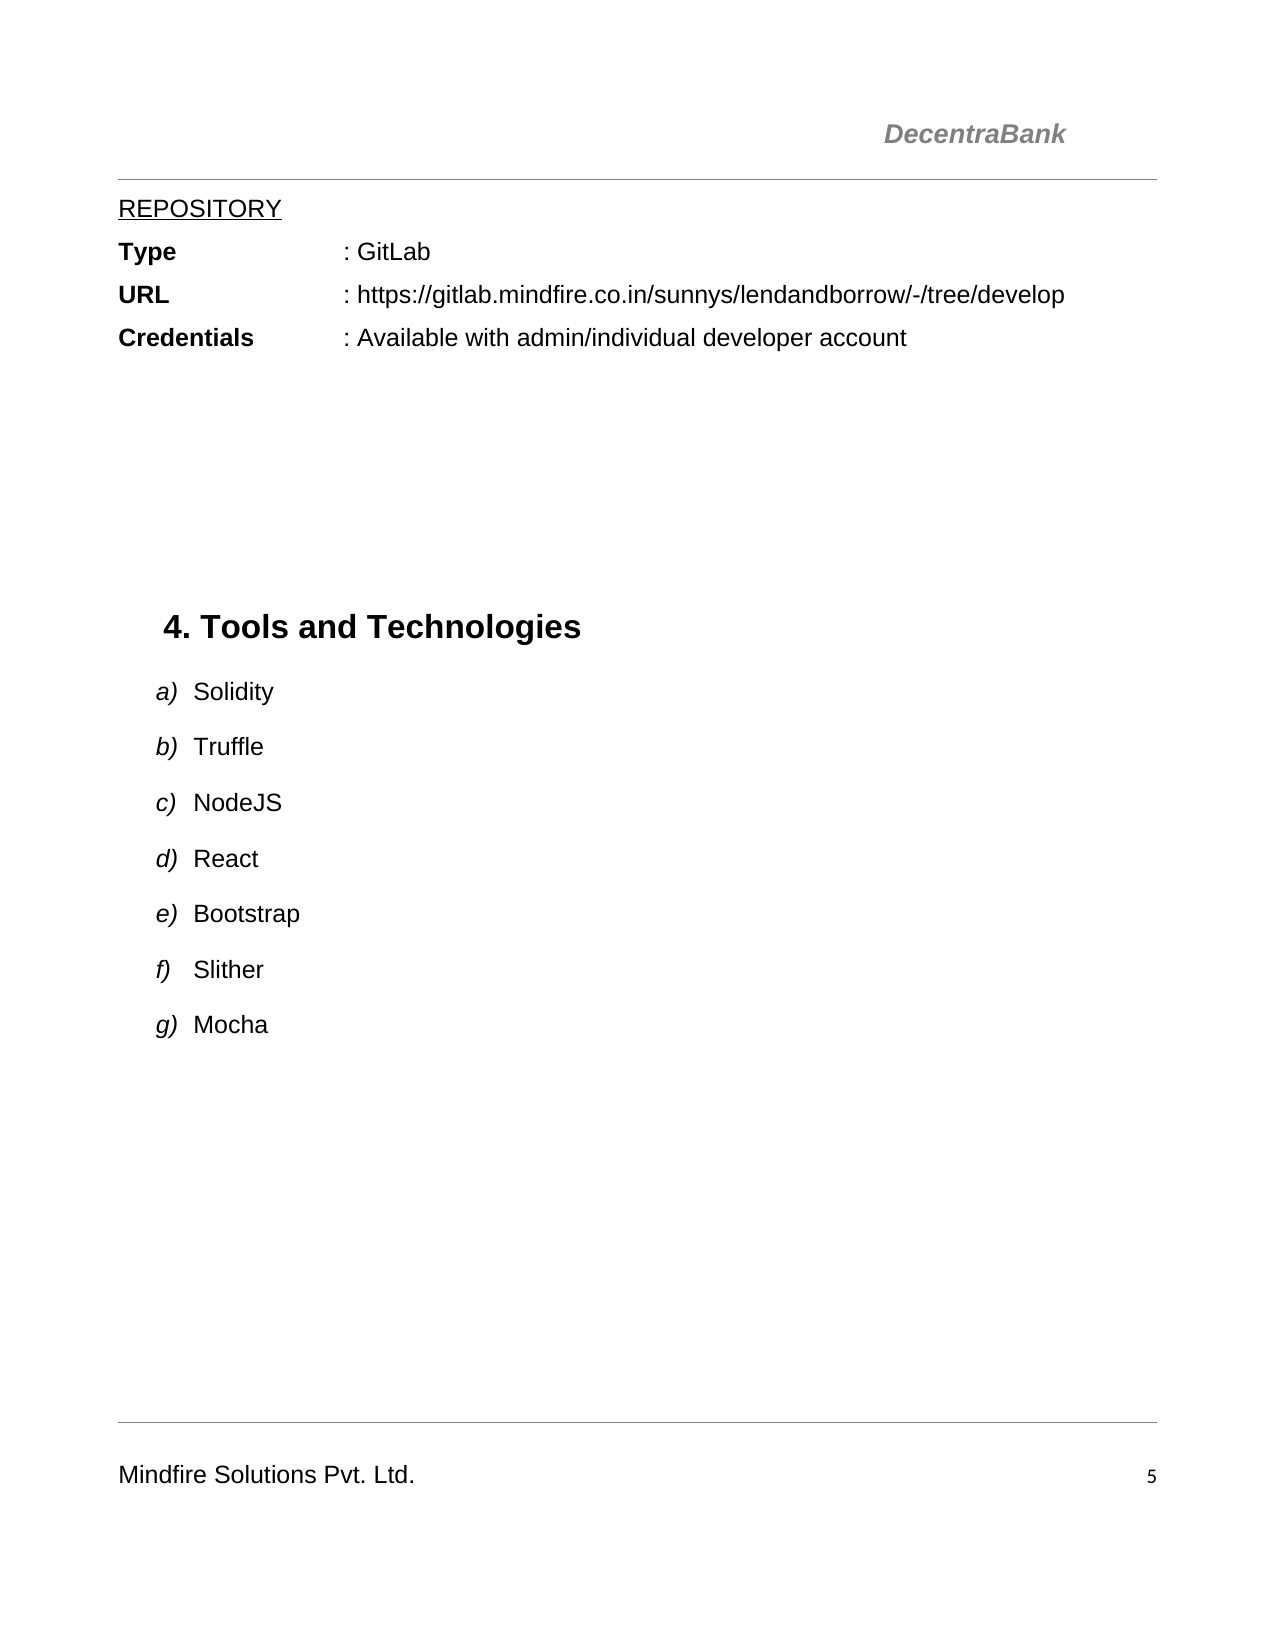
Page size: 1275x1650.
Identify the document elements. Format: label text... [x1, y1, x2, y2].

text Type : GitLab [118, 237, 1157, 265]
text URL : https://gitlab.mindfire.co.in/sunnys/lendandborrow/-/tree/develop [118, 280, 1157, 308]
list Truffle [156, 732, 1157, 761]
list Slither [156, 955, 1157, 984]
text Credentials : Available with admin/individual developer account [118, 323, 1157, 352]
text REPOSITORY [118, 193, 1157, 222]
subtitle 4. Tools and Technologies [118, 607, 1157, 645]
list React [156, 844, 1157, 872]
list Bootstrap [156, 899, 1157, 928]
list Mocha [156, 1011, 1157, 1039]
list NodeJS [156, 788, 1157, 817]
list Solidity [156, 677, 1157, 706]
